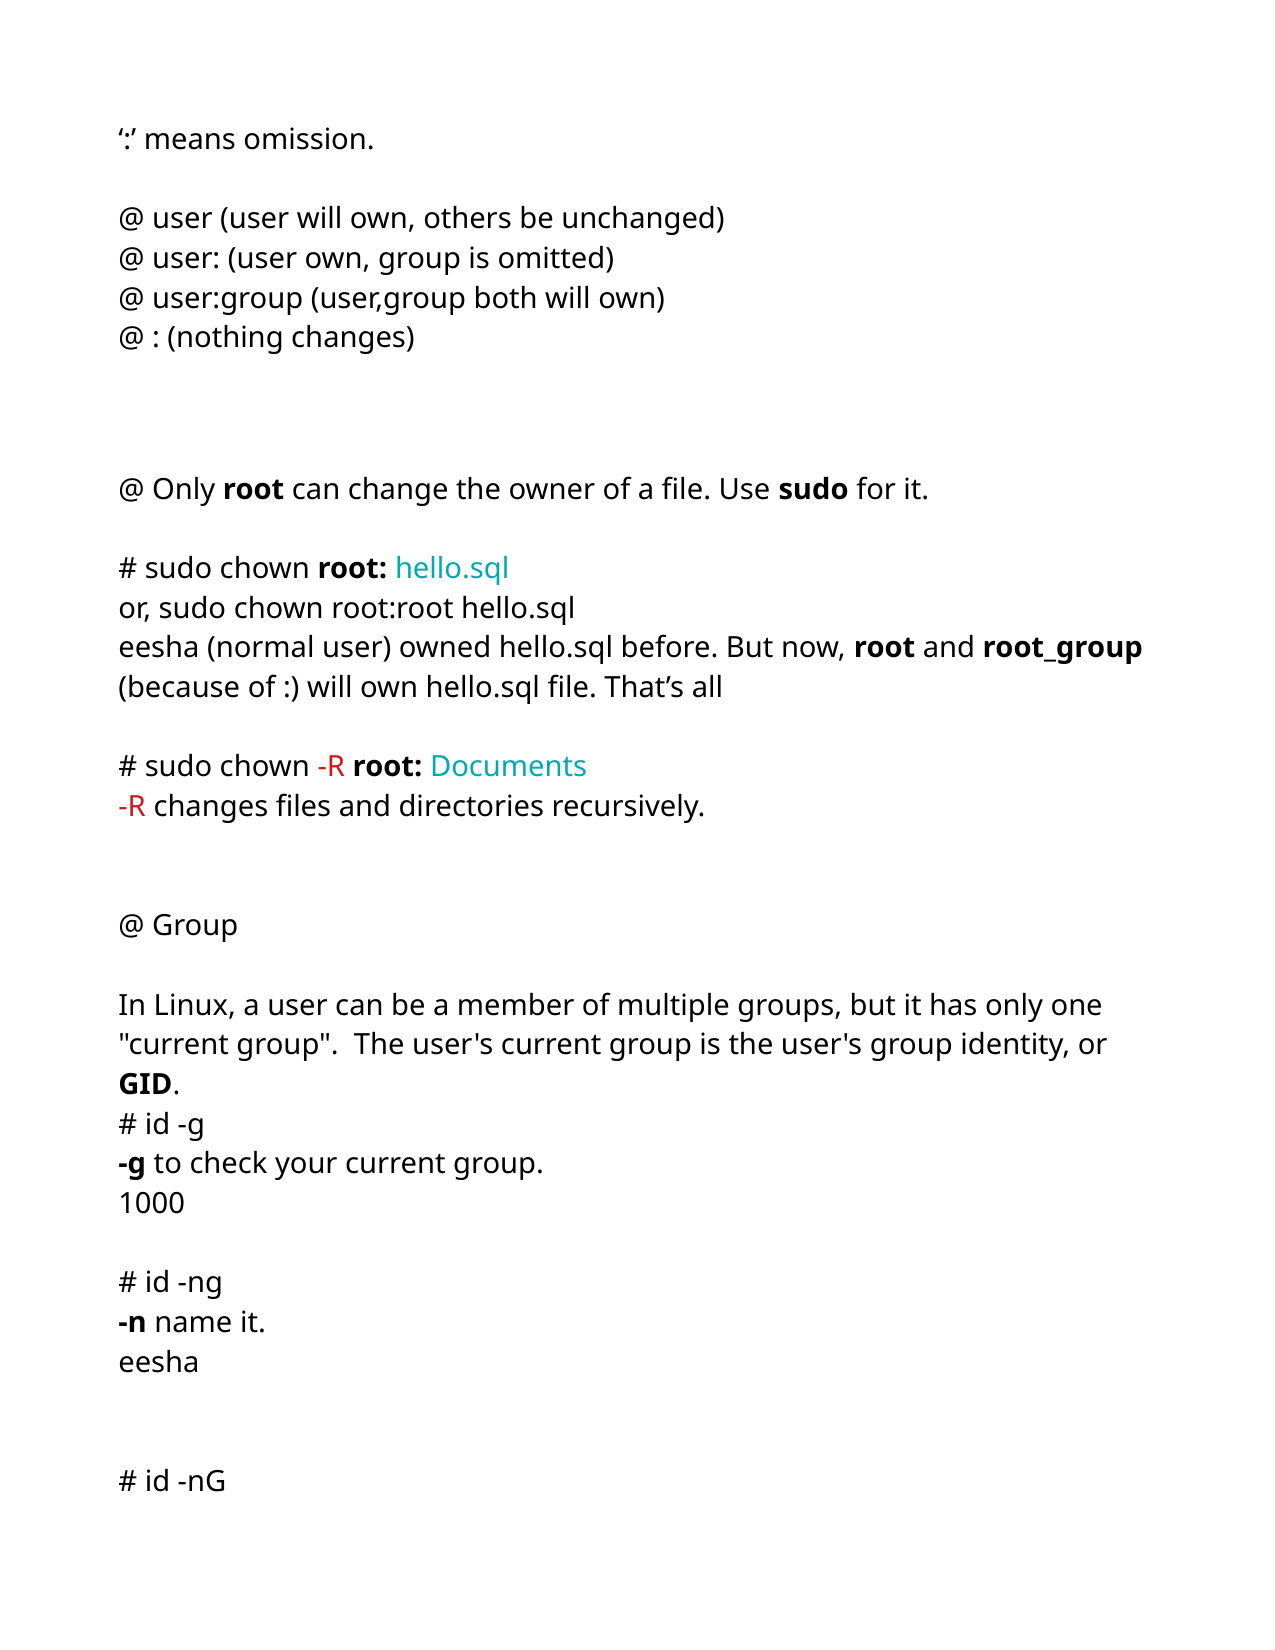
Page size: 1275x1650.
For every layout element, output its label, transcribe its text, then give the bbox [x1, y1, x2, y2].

text # sudo chown -R root: Documents [118, 746, 1157, 785]
text -R changes files and directories recursively. [118, 785, 1157, 825]
text @ user:group (user,group both will own) [118, 277, 1157, 317]
text @ user (user will own, others be unchanged) [118, 197, 1157, 237]
text @ : (nothing changes) [118, 317, 1157, 356]
text # sudo chown root: hello.sql [118, 547, 1157, 587]
text 1000 [118, 1182, 1157, 1222]
text @ Only root can change the owner of a file. Use sudo for it. [118, 468, 1157, 508]
text # id -ng [118, 1262, 1157, 1301]
text @ user: (user own, group is omitted) [118, 237, 1157, 277]
text # id -nG [118, 1460, 1157, 1500]
text @ Group [118, 904, 1157, 944]
text -g to check your current group. [118, 1143, 1157, 1182]
text # id -g [118, 1103, 1157, 1143]
text or, sudo chown root:root hello.sql [118, 587, 1157, 627]
text -n name it. [118, 1301, 1157, 1341]
text In Linux, a user can be a member of multiple groups, but it has only one "current group". The user's current group is the user's group identity, or GID. [118, 984, 1157, 1103]
text eesha [118, 1341, 1157, 1381]
text eesha (normal user) owned hello.sql before. But now, root and root_group (because of :) will own hello.sql file. That’s all [118, 627, 1157, 706]
text ‘:’ means omission. [118, 118, 1157, 158]
